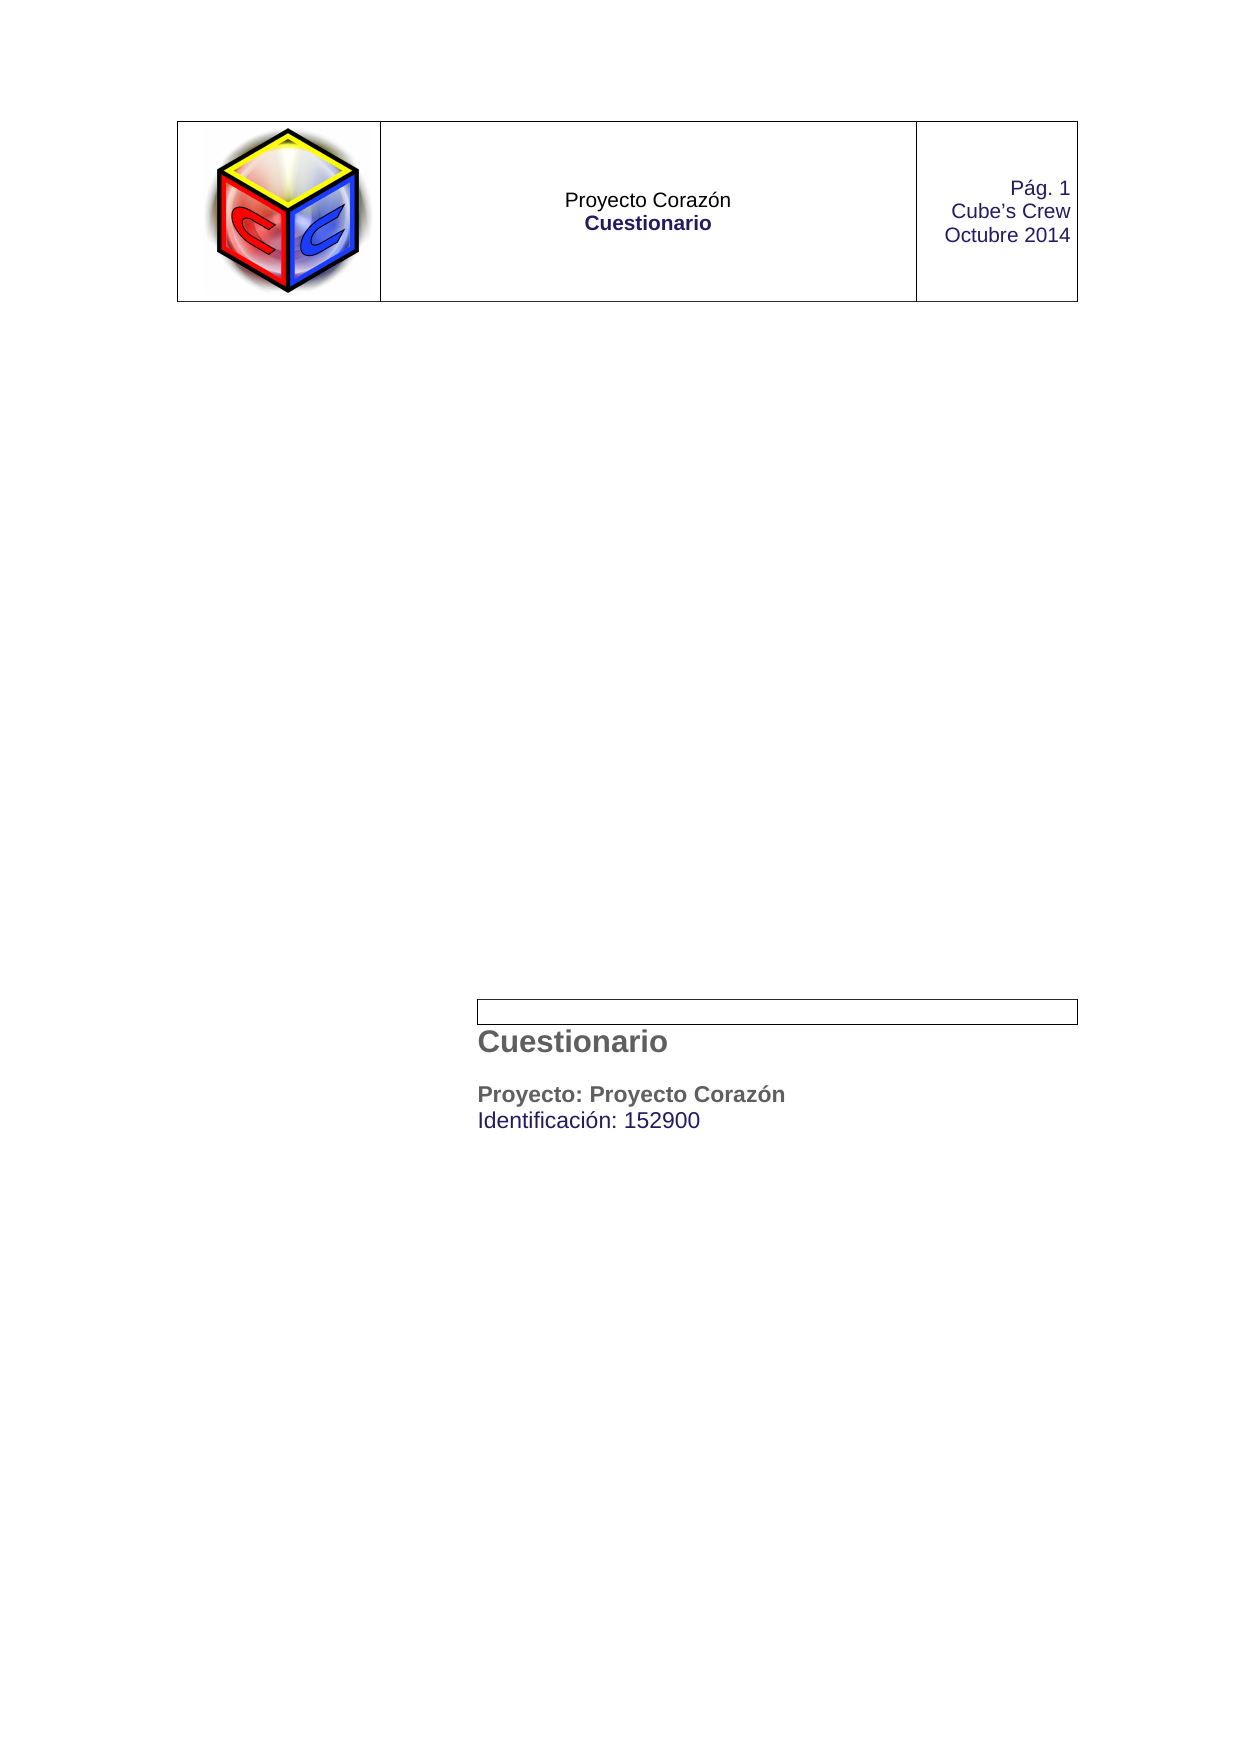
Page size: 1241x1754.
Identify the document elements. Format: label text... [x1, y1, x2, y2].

table_header [478, 1000, 1077, 1023]
text Cuestionario [477, 1025, 1063, 1059]
picture [203, 128, 373, 295]
text Proyecto: Proyecto Corazón [477, 1082, 1063, 1108]
text Identificación: 152900 [477, 1108, 1063, 1133]
